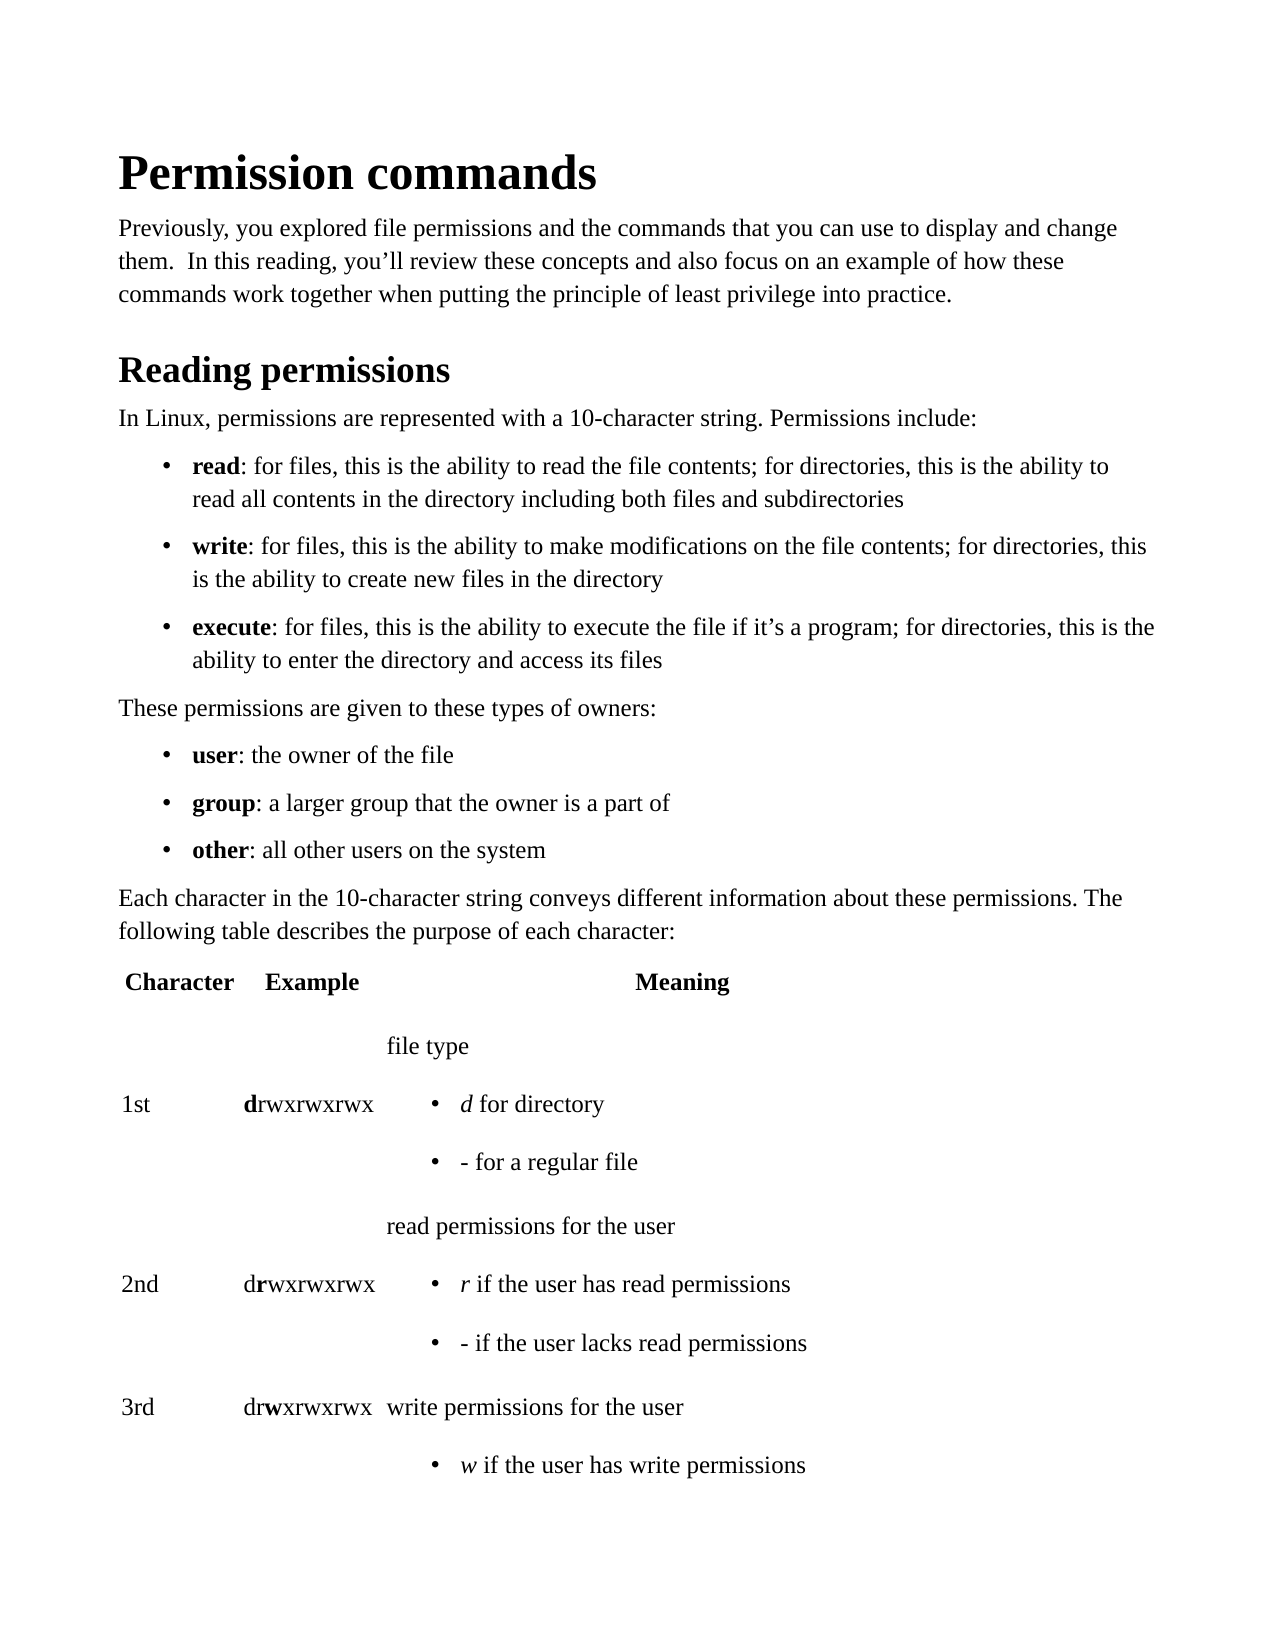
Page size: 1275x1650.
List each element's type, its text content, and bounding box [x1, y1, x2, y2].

list group: a larger group that the owner is a part of [162, 788, 1157, 817]
table_header Character [118, 964, 240, 1028]
subtitle Reading permissions [118, 348, 1157, 391]
text Each character in the 10-character string conveys different information about these permissions. The following table describes the purpose of each character: [118, 883, 1157, 945]
table_cell drwxrwxrwx [240, 1028, 383, 1208]
table_cell 2nd [118, 1208, 240, 1389]
text In Linux, permissions are represented with a 10-character string. Permissions include: [118, 403, 1157, 432]
table_cell file type d for directory - for a regular file [384, 1028, 981, 1208]
table_cell drwxrwxrwx [240, 1208, 383, 1389]
list execute: for files, this is the ability to execute the file if it’s a program; for directories, this is the ability to enter the directory and access its files [162, 612, 1157, 674]
table_cell drwxrwxrwx [240, 1389, 383, 1511]
list read: for files, this is the ability to read the file contents; for directories, this is the ability to read all contents in the directory including both files and subdirectories [162, 451, 1157, 513]
subtitle Permission commands [118, 143, 1157, 201]
table_cell 1st [118, 1028, 240, 1208]
list write: for files, this is the ability to make modifications on the file contents; for directories, this is the ability to create new files in the directory [162, 531, 1157, 593]
table_cell read permissions for the user r if the user has read permissions - if the user lacks read permissions [384, 1208, 981, 1389]
table_header Example [240, 964, 383, 1028]
list other: all other users on the system [162, 836, 1157, 864]
list user: the owner of the file [162, 740, 1157, 769]
table_header Meaning [384, 964, 981, 1028]
text These permissions are given to these types of owners: [118, 693, 1157, 721]
table_cell write permissions for the user w if the user has write permissions - if the user lacks write permissions [384, 1389, 981, 1511]
table_cell 3rd [118, 1389, 240, 1511]
text Previously, you explored file permissions and the commands that you can use to display and change them. In this reading, you’ll review these concepts and also focus on an example of how these commands work together when putting the principle of least privilege into practice. [118, 213, 1157, 308]
